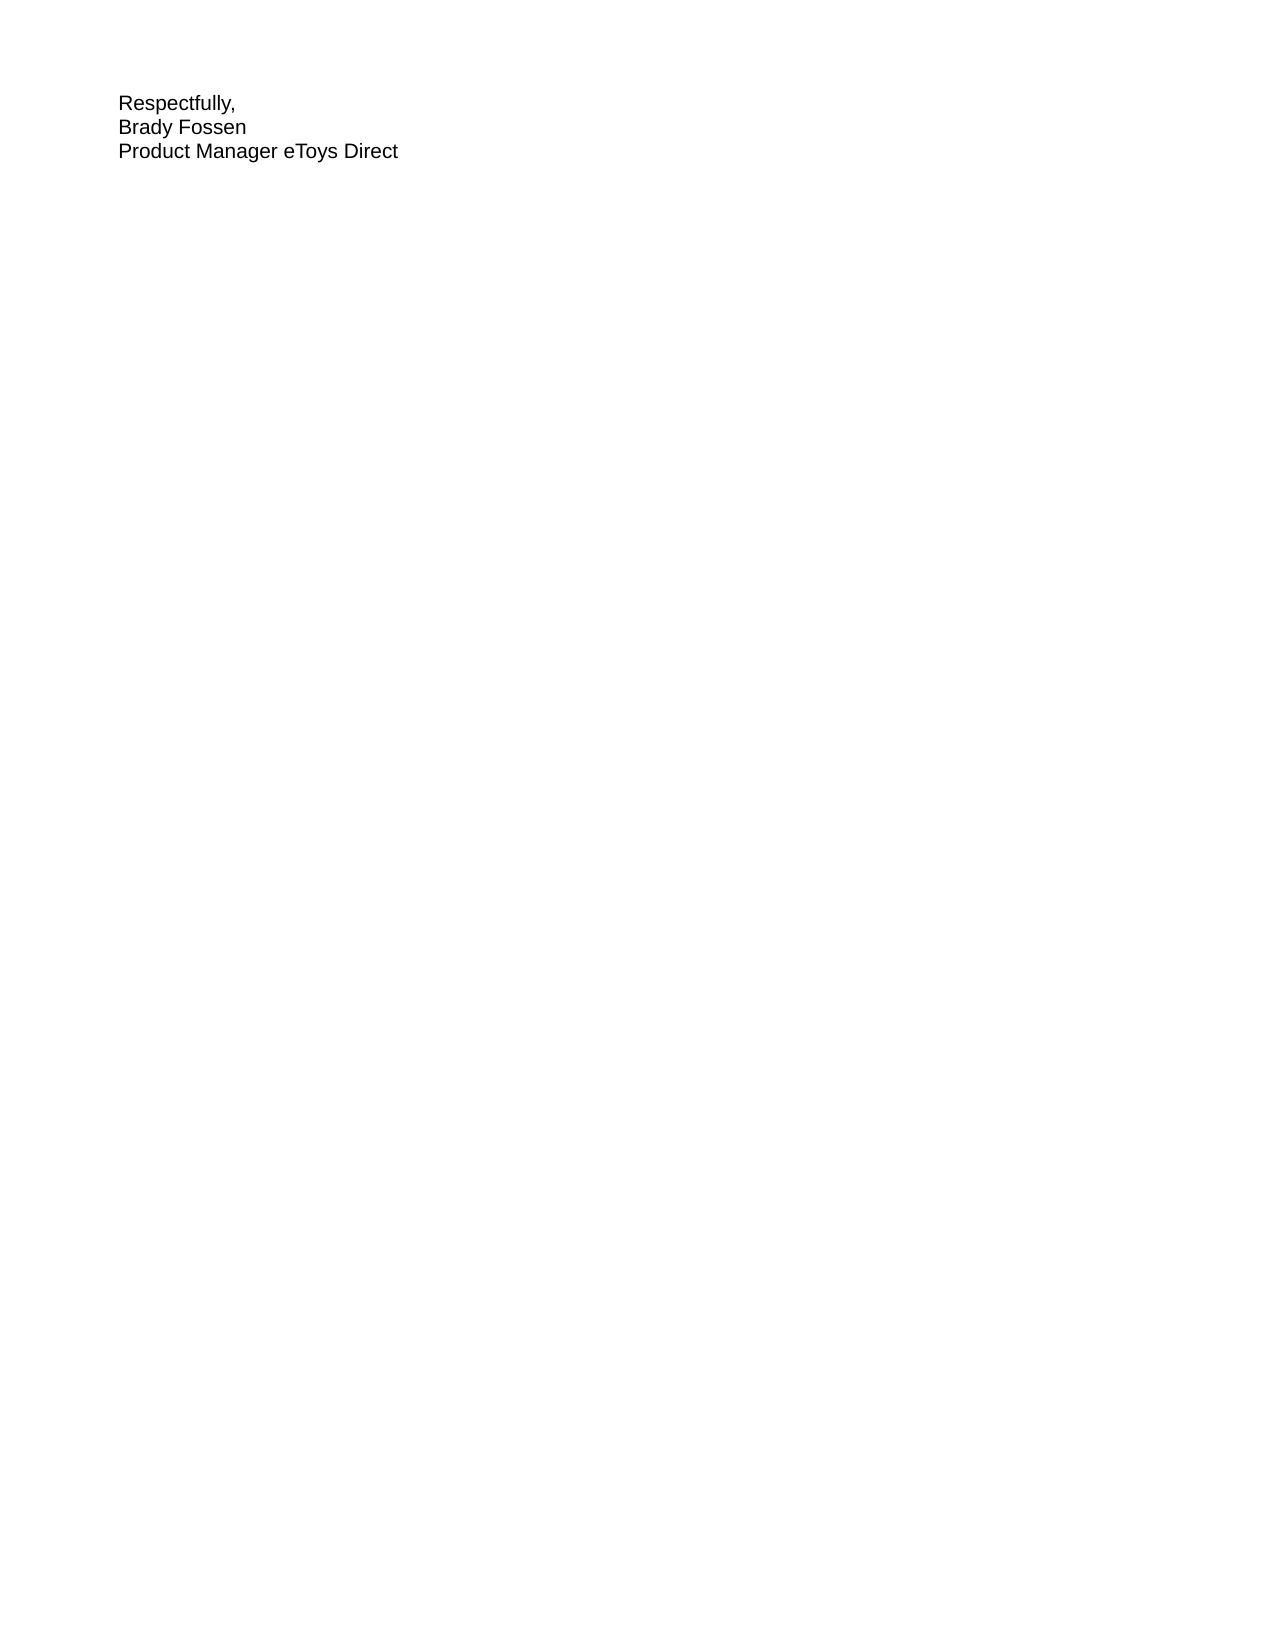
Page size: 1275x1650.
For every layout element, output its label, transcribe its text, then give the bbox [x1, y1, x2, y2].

text Respectfully, Brady Fossen Product Manager eToys Direct [118, 91, 1157, 162]
